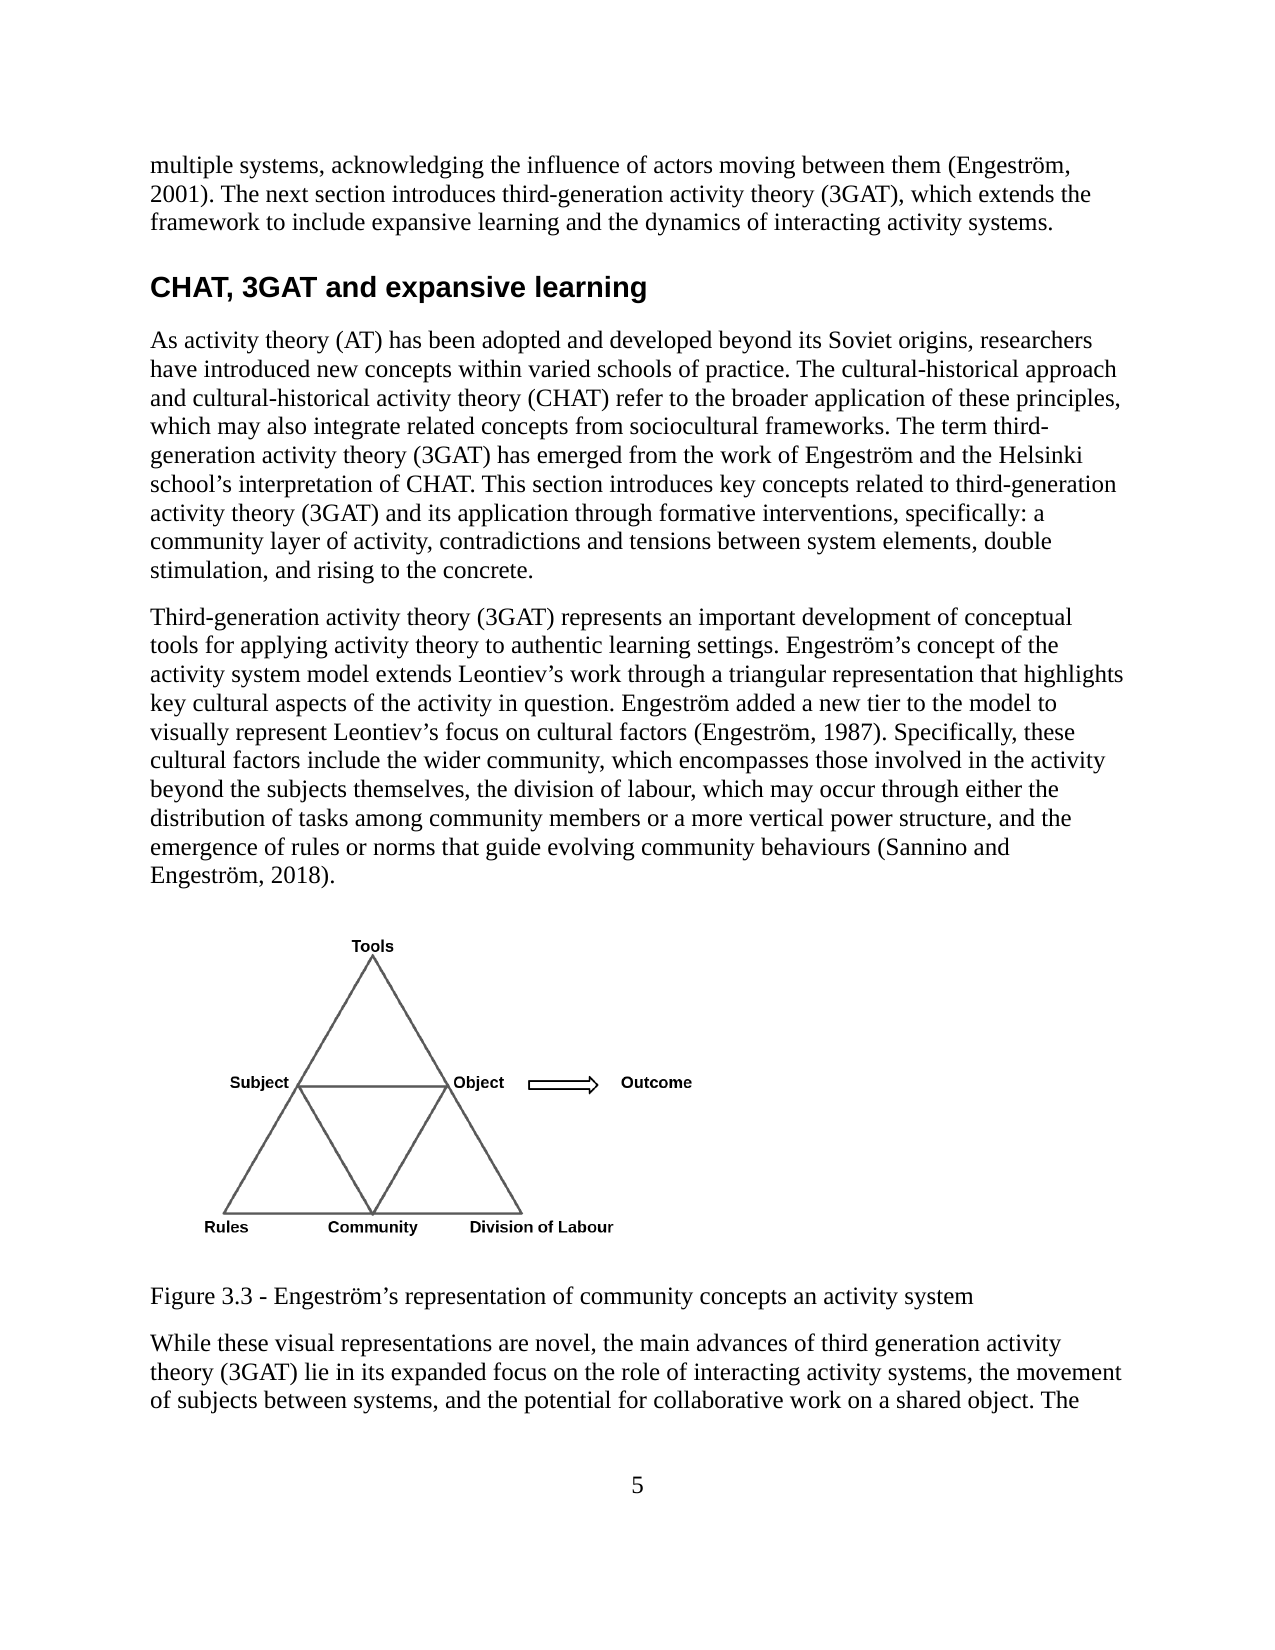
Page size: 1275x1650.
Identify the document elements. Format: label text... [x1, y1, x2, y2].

subtitle CHAT, 3GAT and expansive learning [150, 270, 1125, 304]
picture [150, 907, 736, 1264]
text Third-generation activity theory (3GAT) represents an important development of conceptual tools for applying activity theory to authentic learning settings. Engeström’s concept of the activity system model extends Leontiev’s work through a triangular representation that highlights key cultural aspects of the activity in question. Engeström added a new tier to the model to visually represent Leontiev’s focus on cultural factors (Engeström, 1987). Specifically, these cultural factors include the wider community, which encompasses those involved in the activity beyond the subjects themselves, the division of labour, which may occur through either the distribution of tasks among community members or a more vertical power structure, and the emergence of rules or norms that guide evolving community behaviours (Sannino and Engeström, 2018). [150, 602, 1125, 889]
text As activity theory (AT) has been adopted and developed beyond its Soviet origins, researchers have introduced new concepts within varied schools of practice. The cultural-historical approach and cultural-historical activity theory (CHAT) refer to the broader application of these principles, which may also integrate related concepts from sociocultural frameworks. The term third-generation activity theory (3GAT) has emerged from the work of Engeström and the Helsinki school’s interpretation of CHAT. This section introduces key concepts related to third-generation activity theory (3GAT) and its application through formative interventions, specifically: a community layer of activity, contradictions and tensions between system elements, double stimulation, and rising to the concrete. [150, 325, 1125, 584]
text Figure 3.3 - Engeström’s representation of community concepts an activity system [150, 1281, 1125, 1310]
text While these visual representations are novel, the main advances of third generation activity theory (3GAT) lie in its expanded focus on the role of interacting activity systems, the movement of subjects between systems, and the potential for collaborative work on a shared object. The [150, 1328, 1125, 1414]
text multiple systems, acknowledging the influence of actors moving between them (Engeström, 2001). The next section introduces third-generation activity theory (3GAT), which extends the framework to include expansive learning and the dynamics of interacting activity systems. [150, 150, 1125, 236]
